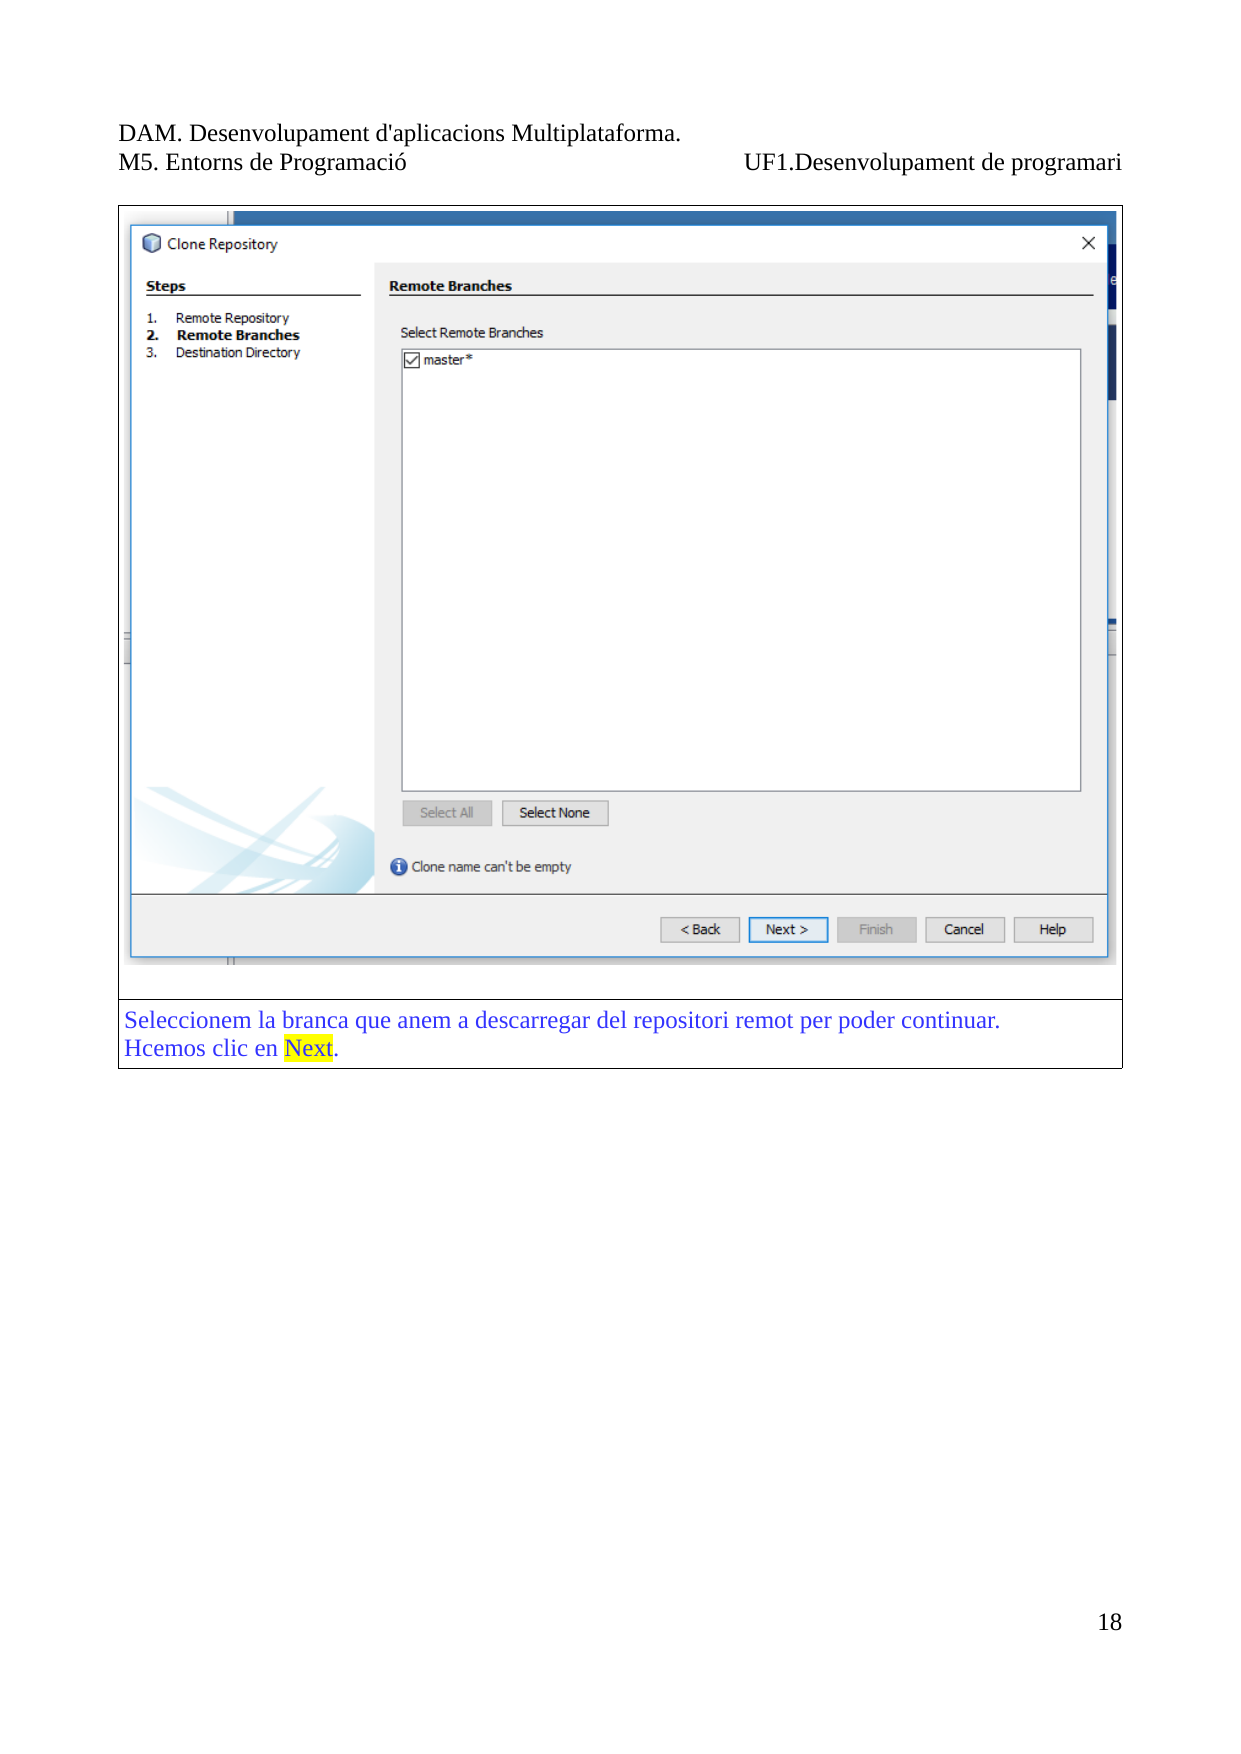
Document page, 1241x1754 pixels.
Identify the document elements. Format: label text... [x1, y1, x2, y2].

picture [123, 211, 1117, 965]
table_cell [119, 965, 1122, 999]
table_cell Seleccionem la branca que anem a descarregar del repositori remot per poder continuar. Hcemos clic en Next. [119, 1000, 1122, 1068]
table_cell [119, 206, 1122, 964]
